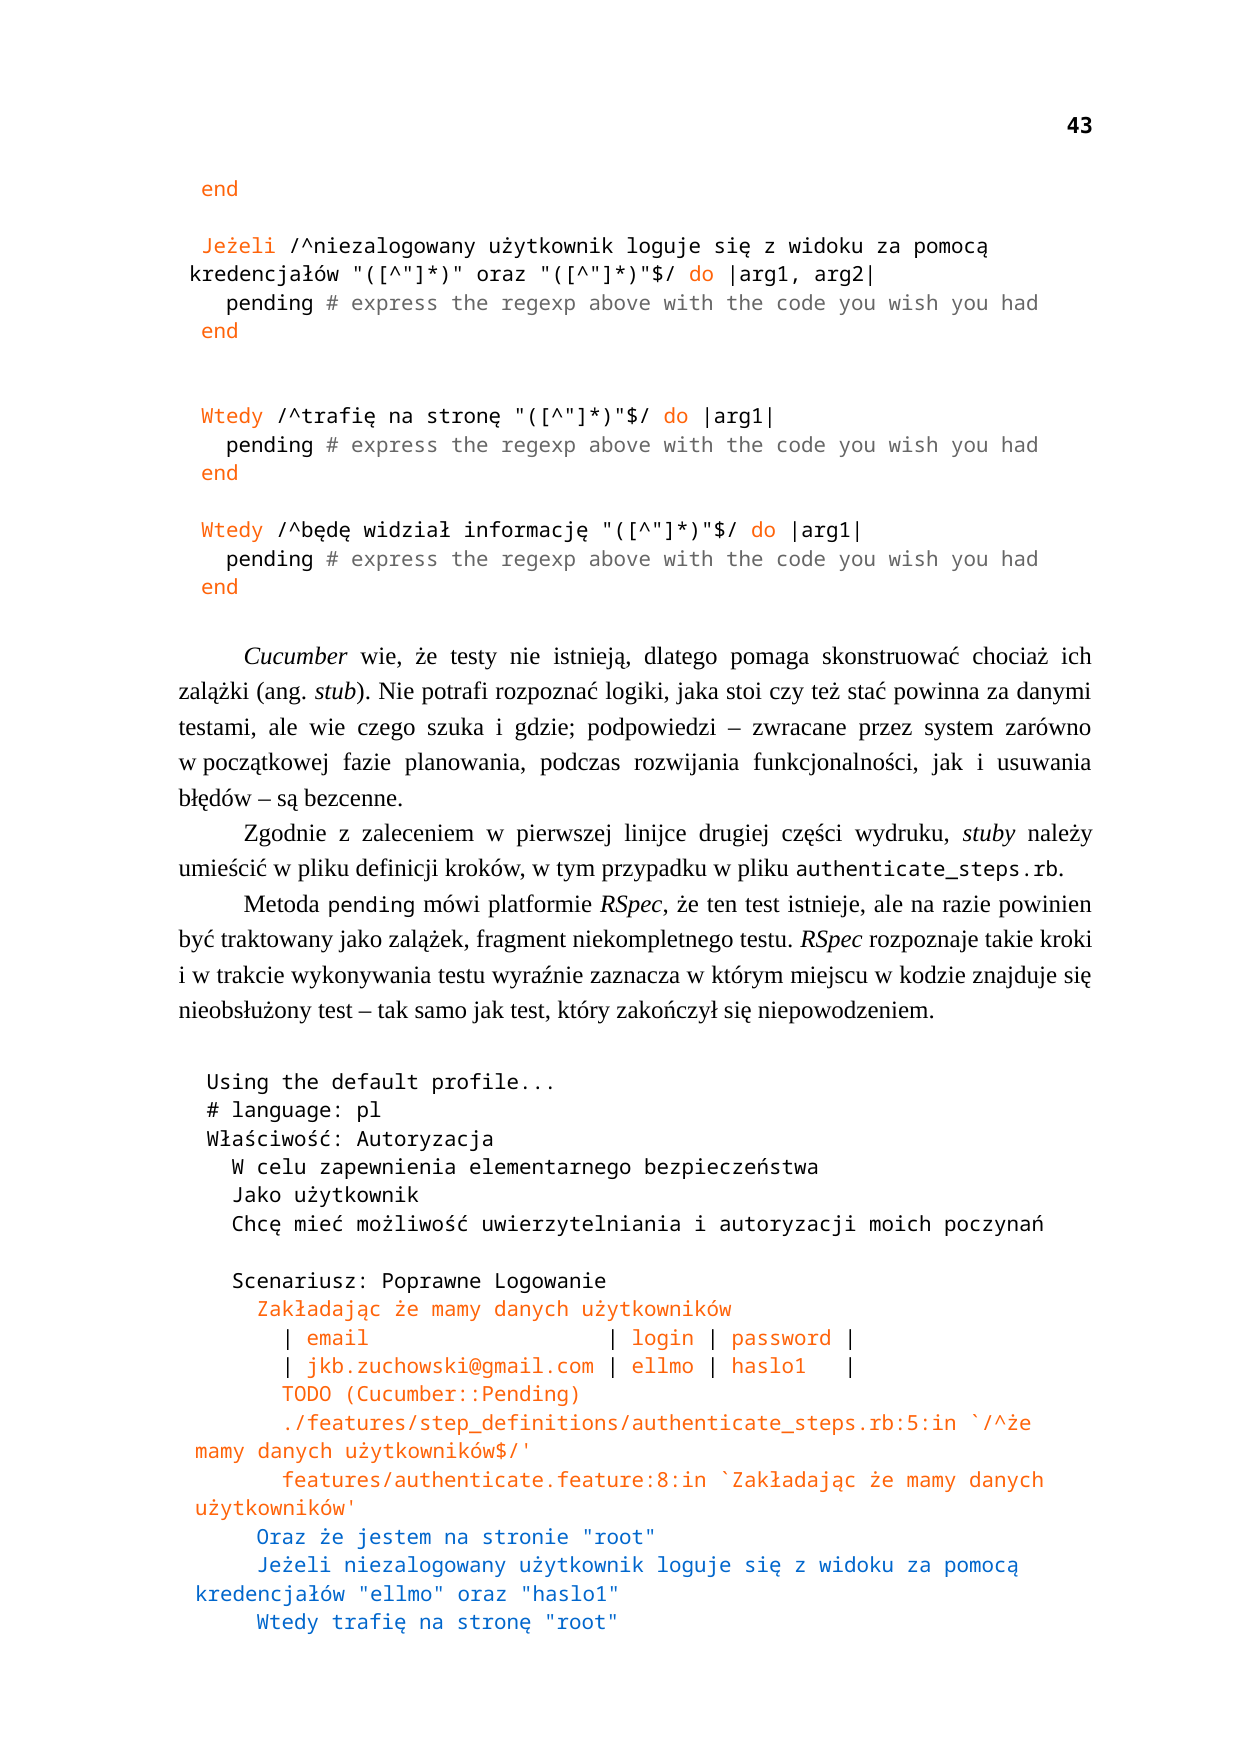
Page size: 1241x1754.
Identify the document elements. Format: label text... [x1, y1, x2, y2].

text Cucumber wie, że testy nie istnieją, dlatego pomaga skonstruować chociaż ich zalążki (ang. stub). Nie potrafi rozpoznać logiki, jaka stoi czy też stać powinna za danymi testami, ale wie czego szuka i gdzie; podpowiedzi – zwracane przez system zarówno w początkowej fazie planowania, podczas rozwijania funkcjonalności, jak i usuwania błędów – są bezcenne. [178, 636, 1093, 813]
table_header Using the default profile... # language: pl Właściwość: Autoryzacja W celu zapewnienia elementarnego bezpieczeństwa Jako użytkownik Chcę mieć możliwość uwierzytelniania i autoryzacji moich poczynań Scenariusz: Poprawne Logowanie Zakładając że mamy danych użytkowników | email | login | password | | jkb.zuchowski@gmail.com | ellmo | haslo1 | TODO (Cucumber::Pending) ./features/step_definitions/authenticate_steps.rb:5:in `/^że mamy danych użytkowników$/' features/authenticate.feature:8:in `Zakładając że mamy danych użytkowników' Oraz że jestem na stronie "root" Jeżeli niezalogowany użytkownik loguje się z widoku za pomocą kredencjałów "ellmo" oraz "haslo1" Wtedy trafię na stronę "root" [177, 1061, 1093, 1641]
text Zgodnie z zaleceniem w pierwszej linijce drugiej części wydruku, stuby należy umieścić w pliku definicji kroków, w tym przypadku w pliku authenticate_steps.rb. [178, 813, 1093, 884]
table_header end Jeżeli /^niezalogowany użytkownik loguje się z widoku za pomocą kredencjałów "([^"]*)" oraz "([^"]*)"$/ do |arg1, arg2| pending # express the regexp above with the code you wish you had end Wtedy /^trafię na stronę "([^"]*)"$/ do |arg1| pending # express the regexp above with the code you wish you had end Wtedy /^będę widział informację "([^"]*)"$/ do |arg1| pending # express the regexp above with the code you wish you had end [177, 174, 1093, 601]
text Metoda pending mówi platformie RSpec, że ten test istnieje, ale na razie powinien być traktowany jako zalążek, fragment niekompletnego testu. RSpec rozpoznaje takie kroki i w trakcie wykonywania testu wyraźnie zaznacza w którym miejscu w kodzie znajduje się nieobsłużony test – tak samo jak test, który zakończył się niepowodzeniem. [178, 884, 1093, 1026]
